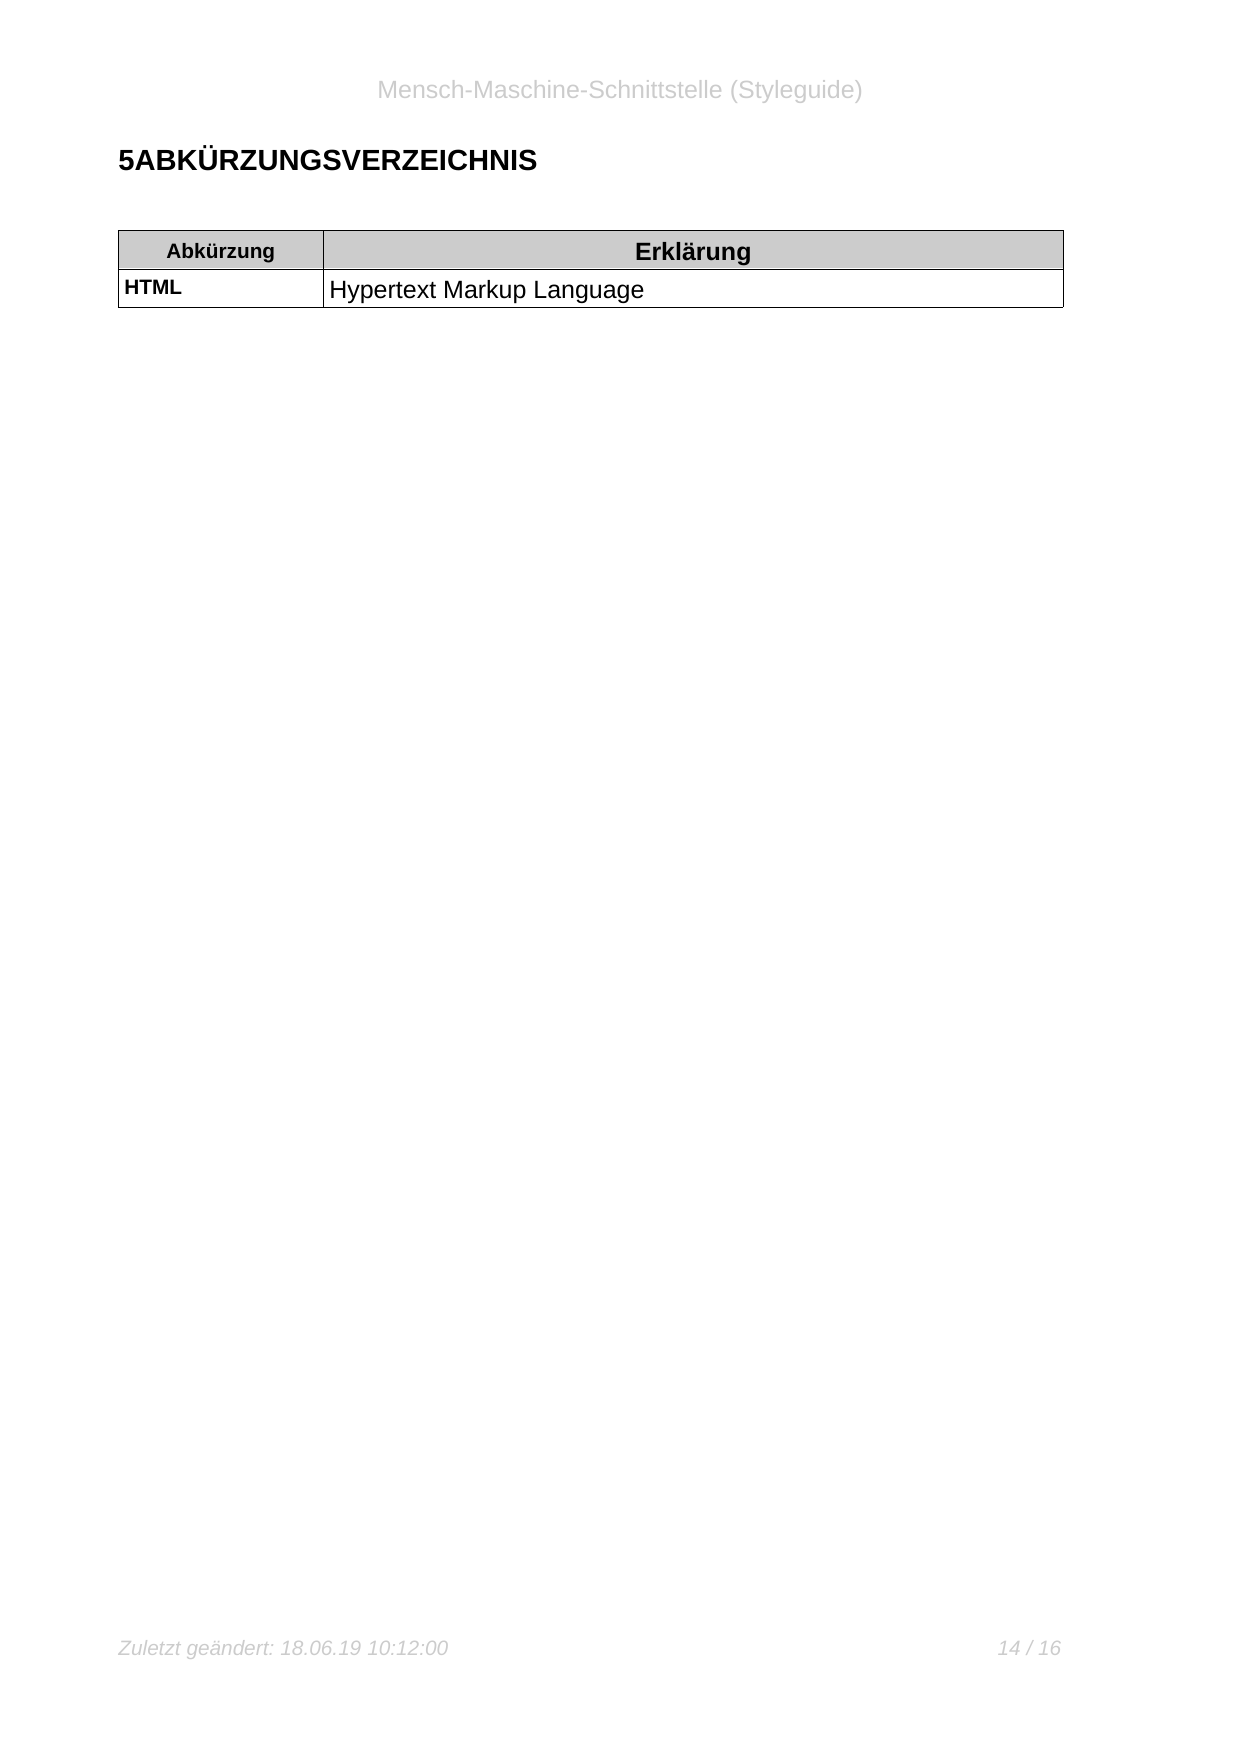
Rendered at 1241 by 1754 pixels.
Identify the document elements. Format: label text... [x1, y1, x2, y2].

subtitle Abkürzungsverzeichnis [118, 143, 1122, 177]
table_header Erklärung [324, 231, 1063, 268]
table_header Abkürzung [119, 231, 323, 268]
table_cell HTML [119, 270, 323, 307]
table_cell Hypertext Markup Language [324, 270, 1063, 307]
